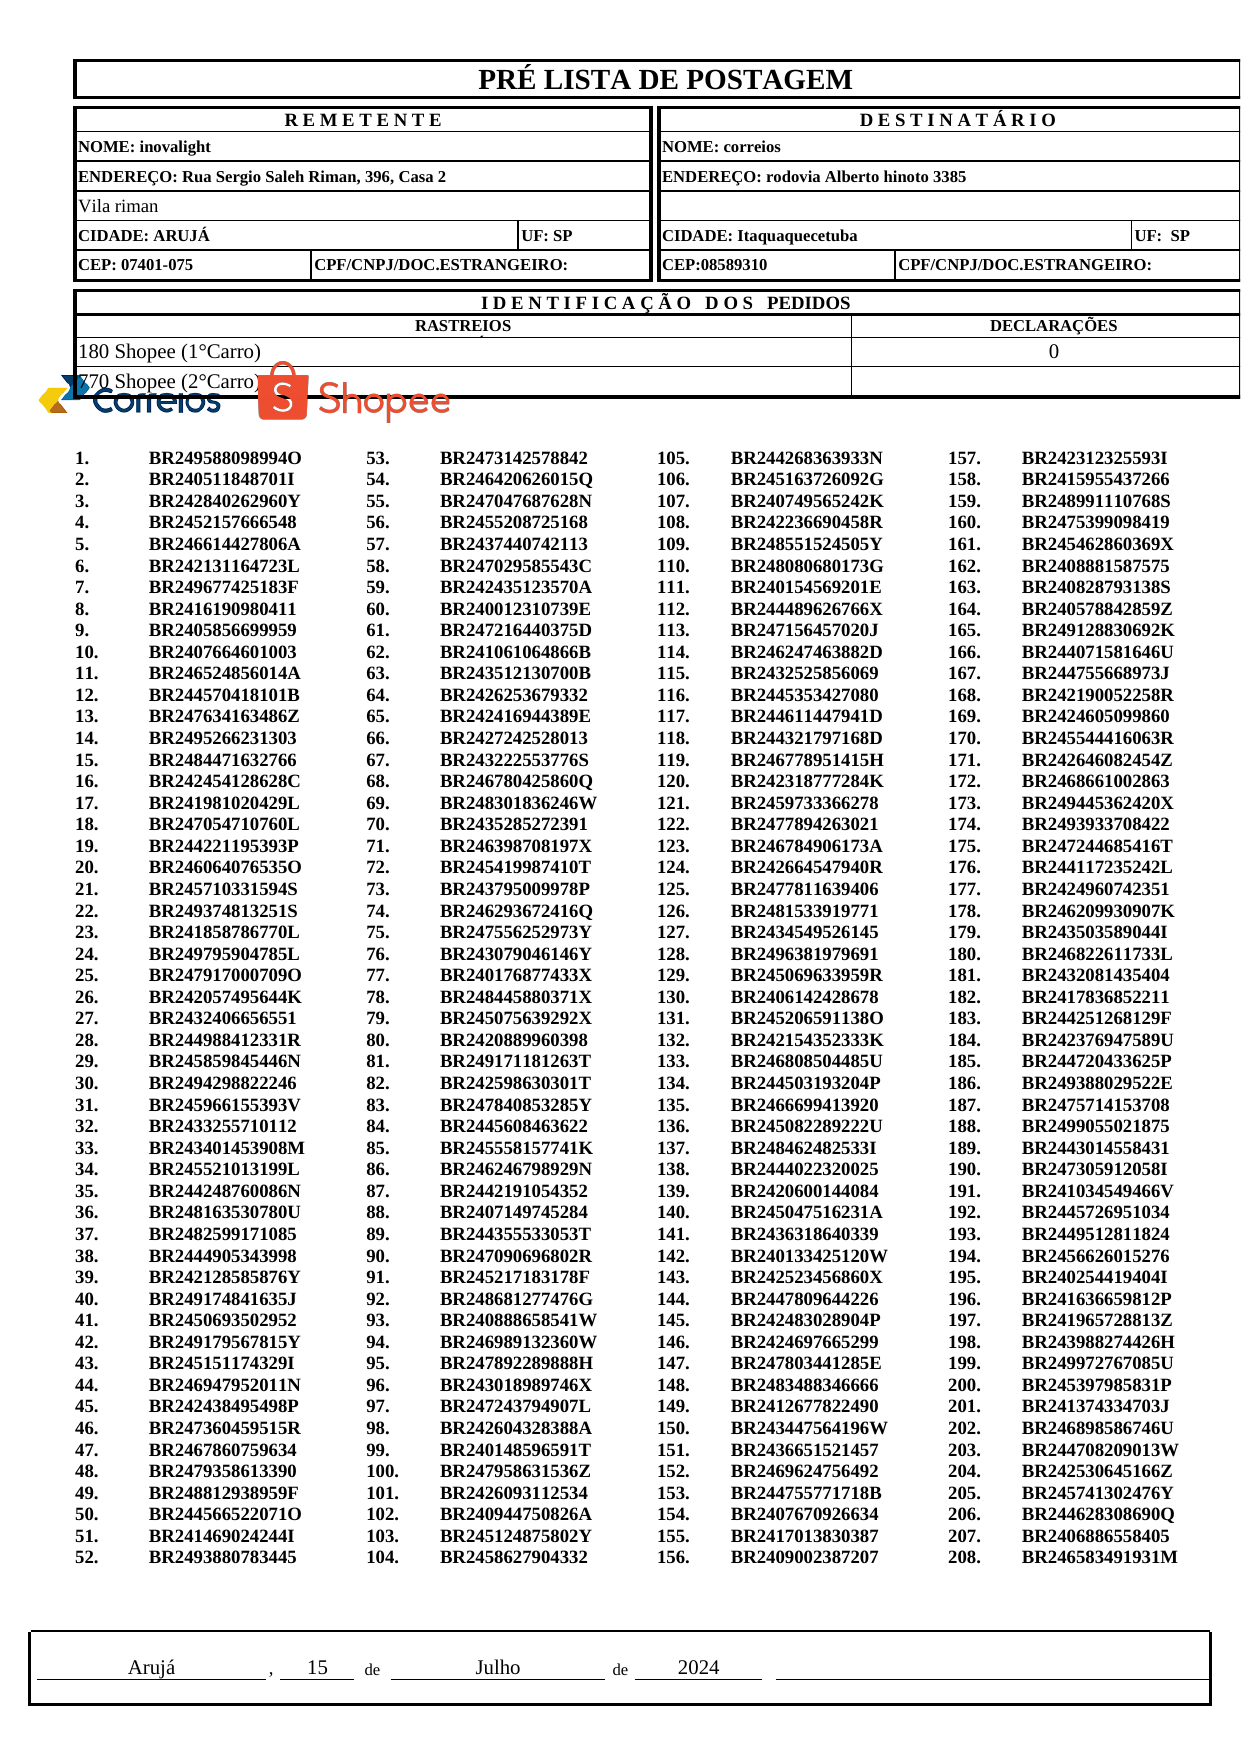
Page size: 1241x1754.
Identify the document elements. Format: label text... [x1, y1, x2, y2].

list BR240828793138S [948, 576, 1240, 598]
list BR244988412331R [75, 1029, 329, 1050]
list BR2432525856069 [657, 662, 911, 684]
list BR245710331594S [75, 878, 329, 899]
list BR241034549466V [948, 1180, 1240, 1201]
list BR243988274426H [948, 1331, 1240, 1352]
list BR244570418101B [75, 684, 329, 705]
list BR245069633959R [657, 964, 911, 986]
list BR247243794907L [366, 1395, 620, 1417]
list BR247803441285E [657, 1352, 911, 1374]
list BR249171181263T [366, 1050, 620, 1072]
list BR243795009978P [366, 878, 620, 899]
list BR245741302476Y [948, 1482, 1240, 1503]
list BR247216440375D [366, 619, 620, 641]
list BR246064076535O [75, 856, 329, 878]
list BR242604328388A [366, 1417, 620, 1438]
list BR2447809644226 [657, 1288, 911, 1309]
list BR245966155393V [75, 1093, 329, 1115]
list BR247090696802R [366, 1244, 620, 1266]
list BR242416944389E [366, 705, 620, 727]
list BR245047516231A [657, 1201, 911, 1223]
list BR247305912058I [948, 1158, 1240, 1180]
list BR2436318640339 [657, 1223, 911, 1244]
list BR245397985831P [948, 1374, 1240, 1395]
list BR246583491931M [948, 1546, 1240, 1568]
list BR242438495498P [75, 1395, 329, 1417]
list BR2406886558405 [948, 1525, 1240, 1546]
list BR2484471632766 [75, 748, 329, 770]
list BR2432081435404 [948, 964, 1240, 986]
list BR242318777284K [657, 770, 911, 792]
list BR241858786770L [75, 921, 329, 943]
list BR241965728813Z [948, 1309, 1240, 1331]
list BR240944750826A [366, 1503, 620, 1525]
list BR244503193204P [657, 1072, 911, 1093]
list BR240154569201E [657, 576, 911, 598]
list BR243447564196W [657, 1417, 911, 1438]
list BR247054710760L [75, 813, 329, 835]
list BR2482599171085 [75, 1223, 329, 1244]
list BR242530645166Z [948, 1460, 1240, 1482]
list BR241061064866B [366, 641, 620, 662]
list BR246398708197X [366, 835, 620, 856]
list BR243079046146Y [366, 943, 620, 964]
list BR248163530780U [75, 1201, 329, 1223]
list BR249128830692K [948, 619, 1240, 641]
list BR249588098994O [75, 447, 329, 468]
list BR242190052258R [948, 684, 1240, 705]
list BR244720433625P [948, 1050, 1240, 1072]
list BR2493880783445 [75, 1546, 329, 1568]
list BR2444022320025 [657, 1158, 911, 1180]
list BR2408881587575 [948, 554, 1240, 576]
list BR2445353427080 [657, 684, 911, 705]
list BR246898586746U [948, 1417, 1240, 1438]
list BR245075639292X [366, 1007, 620, 1029]
list BR245419987410T [366, 856, 620, 878]
list BR244708209013W [948, 1438, 1240, 1460]
list BR248681277476G [366, 1288, 620, 1309]
list BR246293672416Q [366, 899, 620, 921]
list BR2407149745284 [366, 1201, 620, 1223]
list BR244755668973J [948, 662, 1240, 684]
list BR242646082454Z [948, 748, 1240, 770]
list BR242131164723L [75, 554, 329, 576]
list BR248080680173G [657, 554, 911, 576]
list BR246780425860Q [366, 770, 620, 792]
list BR2468661002863 [948, 770, 1240, 792]
list BR248812938959F [75, 1482, 329, 1503]
list BR243512130700B [366, 662, 620, 684]
list BR2449512811824 [948, 1223, 1240, 1244]
list BR2409002387207 [657, 1546, 911, 1568]
list BR2434549526145 [657, 921, 911, 943]
list BR2435285272391 [366, 813, 620, 835]
list BR246209930907K [948, 899, 1240, 921]
list BR246822611733L [948, 943, 1240, 964]
list BR242523456860X [657, 1266, 911, 1288]
list BR249388029522E [948, 1072, 1240, 1093]
list BR2420889960398 [366, 1029, 620, 1050]
list BR2433255710112 [75, 1115, 329, 1137]
list BR247244685416T [948, 835, 1240, 856]
list BR247840853285Y [366, 1093, 620, 1115]
list BR240578842859Z [948, 598, 1240, 619]
list BR2437440742113 [366, 533, 620, 554]
list BR240176877433X [366, 964, 620, 986]
list BR246947952011N [75, 1374, 329, 1395]
list BR245859845446N [75, 1050, 329, 1072]
list BR244321797168D [657, 727, 911, 748]
list BR241636659812P [948, 1288, 1240, 1309]
list BR245151174329I [75, 1352, 329, 1374]
list BR2475714153708 [948, 1093, 1240, 1115]
list BR2450693502952 [75, 1309, 329, 1331]
list BR246989132360W [366, 1331, 620, 1352]
list BR249795904785L [75, 943, 329, 964]
list BR246246798929N [366, 1158, 620, 1180]
list BR249174841635J [75, 1288, 329, 1309]
list BR2477811639406 [657, 878, 911, 899]
list BR2432406656551 [75, 1007, 329, 1029]
list BR240888658541W [366, 1309, 620, 1331]
list BR242057495644K [75, 986, 329, 1007]
list BR245462860369X [948, 533, 1240, 554]
list BR248991110768S [948, 490, 1240, 511]
list BR248462482533I [657, 1137, 911, 1158]
list BR240749565242K [657, 490, 911, 511]
list BR2479358613390 [75, 1460, 329, 1482]
list BR2481533919771 [657, 899, 911, 921]
list BR2426093112534 [366, 1482, 620, 1503]
list BR245558157741K [366, 1137, 620, 1158]
list BR2416190980411 [75, 598, 329, 619]
list BR245544416063R [948, 727, 1240, 748]
list BR246784906173A [657, 835, 911, 856]
list BR242483028904P [657, 1309, 911, 1331]
list BR2415955437266 [948, 468, 1240, 490]
list BR243503589044I [948, 921, 1240, 943]
list BR2452157666548 [75, 511, 329, 533]
list BR242664547940R [657, 856, 911, 878]
list BR247917000709O [75, 964, 329, 986]
list BR242840262960Y [75, 490, 329, 511]
list BR245206591138O [657, 1007, 911, 1029]
list BR244117235242L [948, 856, 1240, 878]
list BR2483488346666 [657, 1374, 911, 1395]
list BR244355533053T [366, 1223, 620, 1244]
list BR242376947589U [948, 1029, 1240, 1050]
list BR2496381979691 [657, 943, 911, 964]
list BR240254419404I [948, 1266, 1240, 1288]
list BR245217183178F [366, 1266, 620, 1288]
list BR241981020429L [75, 792, 329, 813]
list BR244566522071O [75, 1503, 329, 1525]
list BR2499055021875 [948, 1115, 1240, 1137]
list BR2424697665299 [657, 1331, 911, 1352]
list BR2455208725168 [366, 511, 620, 533]
list BR248445880371X [366, 986, 620, 1007]
list BR249972767085U [948, 1352, 1240, 1374]
list BR242236690458R [657, 511, 911, 533]
list BR246808504485U [657, 1050, 911, 1072]
list BR2456626015276 [948, 1244, 1240, 1266]
list BR2493933708422 [948, 813, 1240, 835]
list BR2473142578842 [366, 447, 620, 468]
list BR2459733366278 [657, 792, 911, 813]
list BR240133425120W [657, 1244, 911, 1266]
list BR2477894263021 [657, 813, 911, 835]
list BR247360459515R [75, 1417, 329, 1438]
list BR2445608463622 [366, 1115, 620, 1137]
list BR2424605099860 [948, 705, 1240, 727]
list BR244221195393P [75, 835, 329, 856]
list BR243401453908M [75, 1137, 329, 1158]
list BR249374813251S [75, 899, 329, 921]
list BR242312325593I [948, 447, 1240, 468]
list BR2469624756492 [657, 1460, 911, 1482]
list BR242454128628C [75, 770, 329, 792]
list BR248551524505Y [657, 533, 911, 554]
list BR245082289222U [657, 1115, 911, 1137]
list BR245521013199L [75, 1158, 329, 1180]
list BR2445726951034 [948, 1201, 1240, 1223]
list BR2405856699959 [75, 619, 329, 641]
list BR240148596591T [366, 1438, 620, 1460]
list BR2407664601003 [75, 641, 329, 662]
list BR240012310739E [366, 598, 620, 619]
list BR2412677822490 [657, 1395, 911, 1417]
list BR2436651521457 [657, 1438, 911, 1460]
list BR243222553776S [366, 748, 620, 770]
list BR242598630301T [366, 1072, 620, 1093]
list BR248301836246W [366, 792, 620, 813]
list BR247029585543C [366, 554, 620, 576]
list BR246420626015Q [366, 468, 620, 490]
list BR2427242528013 [366, 727, 620, 748]
list BR2467860759634 [75, 1438, 329, 1460]
list BR249677425183F [75, 576, 329, 598]
list BR2426253679332 [366, 684, 620, 705]
list BR2417836852211 [948, 986, 1240, 1007]
list BR244628308690Q [948, 1503, 1240, 1525]
list BR2466699413920 [657, 1093, 911, 1115]
list BR244071581646U [948, 641, 1240, 662]
list BR2444905343998 [75, 1244, 329, 1266]
list BR2406142428678 [657, 986, 911, 1007]
list BR2417013830387 [657, 1525, 911, 1546]
list BR246524856014A [75, 662, 329, 684]
list BR247556252973Y [366, 921, 620, 943]
list BR246247463882D [657, 641, 911, 662]
list BR244251268129F [948, 1007, 1240, 1029]
list BR247156457020J [657, 619, 911, 641]
list BR242154352333K [657, 1029, 911, 1050]
list BR240511848701I [75, 468, 329, 490]
list BR244755771718B [657, 1482, 911, 1503]
list BR2424960742351 [948, 878, 1240, 899]
list BR242435123570A [366, 576, 620, 598]
list BR2458627904332 [366, 1546, 620, 1568]
list BR249179567815Y [75, 1331, 329, 1352]
list BR244611447941D [657, 705, 911, 727]
list BR247892289888H [366, 1352, 620, 1374]
list BR247047687628N [366, 490, 620, 511]
list BR243018989746X [366, 1374, 620, 1395]
list BR247958631536Z [366, 1460, 620, 1482]
list BR2495266231303 [75, 727, 329, 748]
list BR247634163486Z [75, 705, 329, 727]
list BR2494298822246 [75, 1072, 329, 1093]
list BR249445362420X [948, 792, 1240, 813]
list BR246778951415H [657, 748, 911, 770]
list BR2475399098419 [948, 511, 1240, 533]
list BR245124875802Y [366, 1525, 620, 1546]
list BR245163726092G [657, 468, 911, 490]
list BR241469024244I [75, 1525, 329, 1546]
list BR2420600144084 [657, 1180, 911, 1201]
list BR2407670926634 [657, 1503, 911, 1525]
list BR244268363933N [657, 447, 911, 468]
list BR241374334703J [948, 1395, 1240, 1417]
list BR244489626766X [657, 598, 911, 619]
list BR2443014558431 [948, 1137, 1240, 1158]
list BR242128585876Y [75, 1266, 329, 1288]
list BR2442191054352 [366, 1180, 620, 1201]
list BR244248760086N [75, 1180, 329, 1201]
list BR246614427806A [75, 533, 329, 554]
